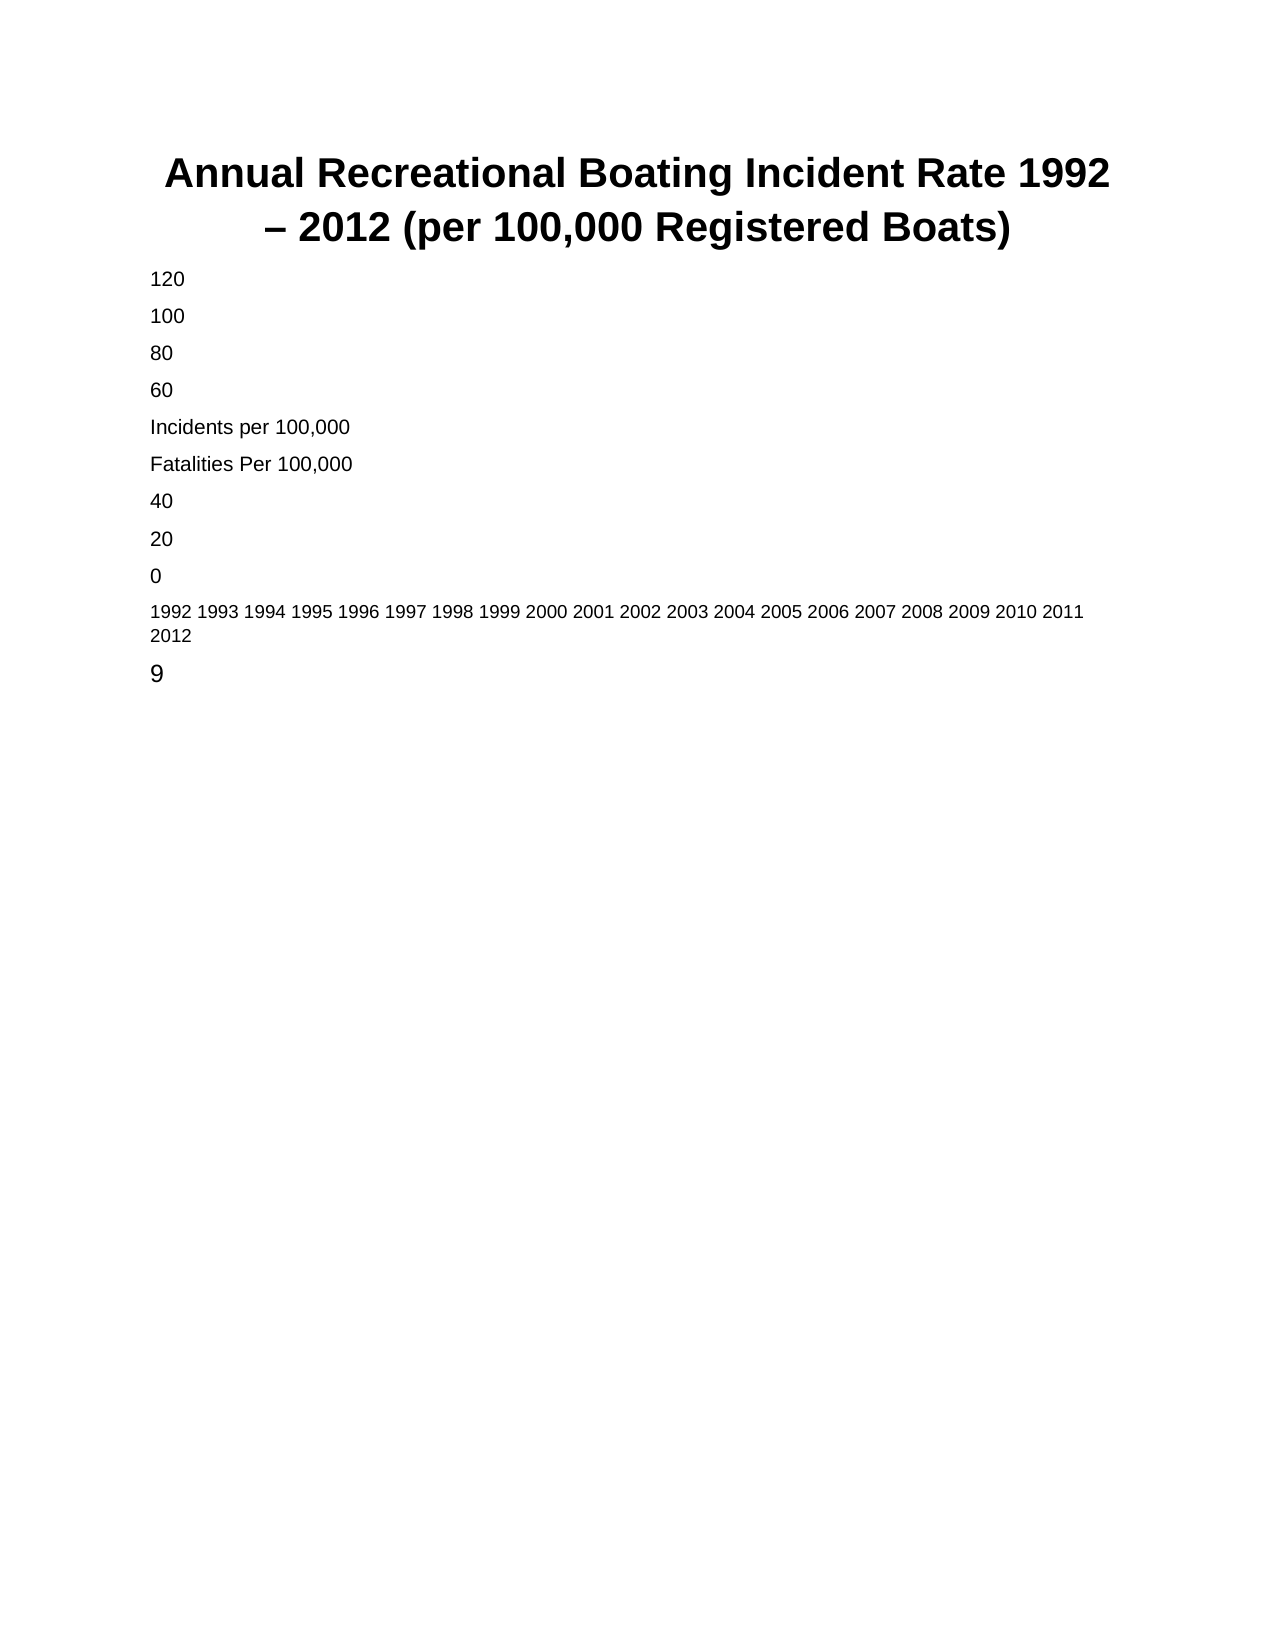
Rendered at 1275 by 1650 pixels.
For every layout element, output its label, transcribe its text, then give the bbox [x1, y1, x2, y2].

text 9 [150, 660, 1125, 688]
text 1992 1993 1994 1995 1996 1997 1998 1999 2000 2001 2002 2003 2004 2005 2006 2007 2008 2009 2010 2011 2012 [150, 601, 1125, 646]
text 80 [150, 342, 1125, 365]
text 20 [150, 527, 1125, 550]
text Fatalities Per 100,000 [150, 453, 1125, 476]
text 100 [150, 304, 1125, 328]
text 60 [150, 379, 1125, 402]
text 120 [150, 267, 1125, 291]
text Incidents per 100,000 [150, 416, 1125, 439]
text 0 [150, 564, 1125, 587]
text Annual Recreational Boating Incident Rate 1992 – 2012 (per 100,000 Registered Boats) [150, 150, 1125, 250]
text 40 [150, 490, 1125, 513]
